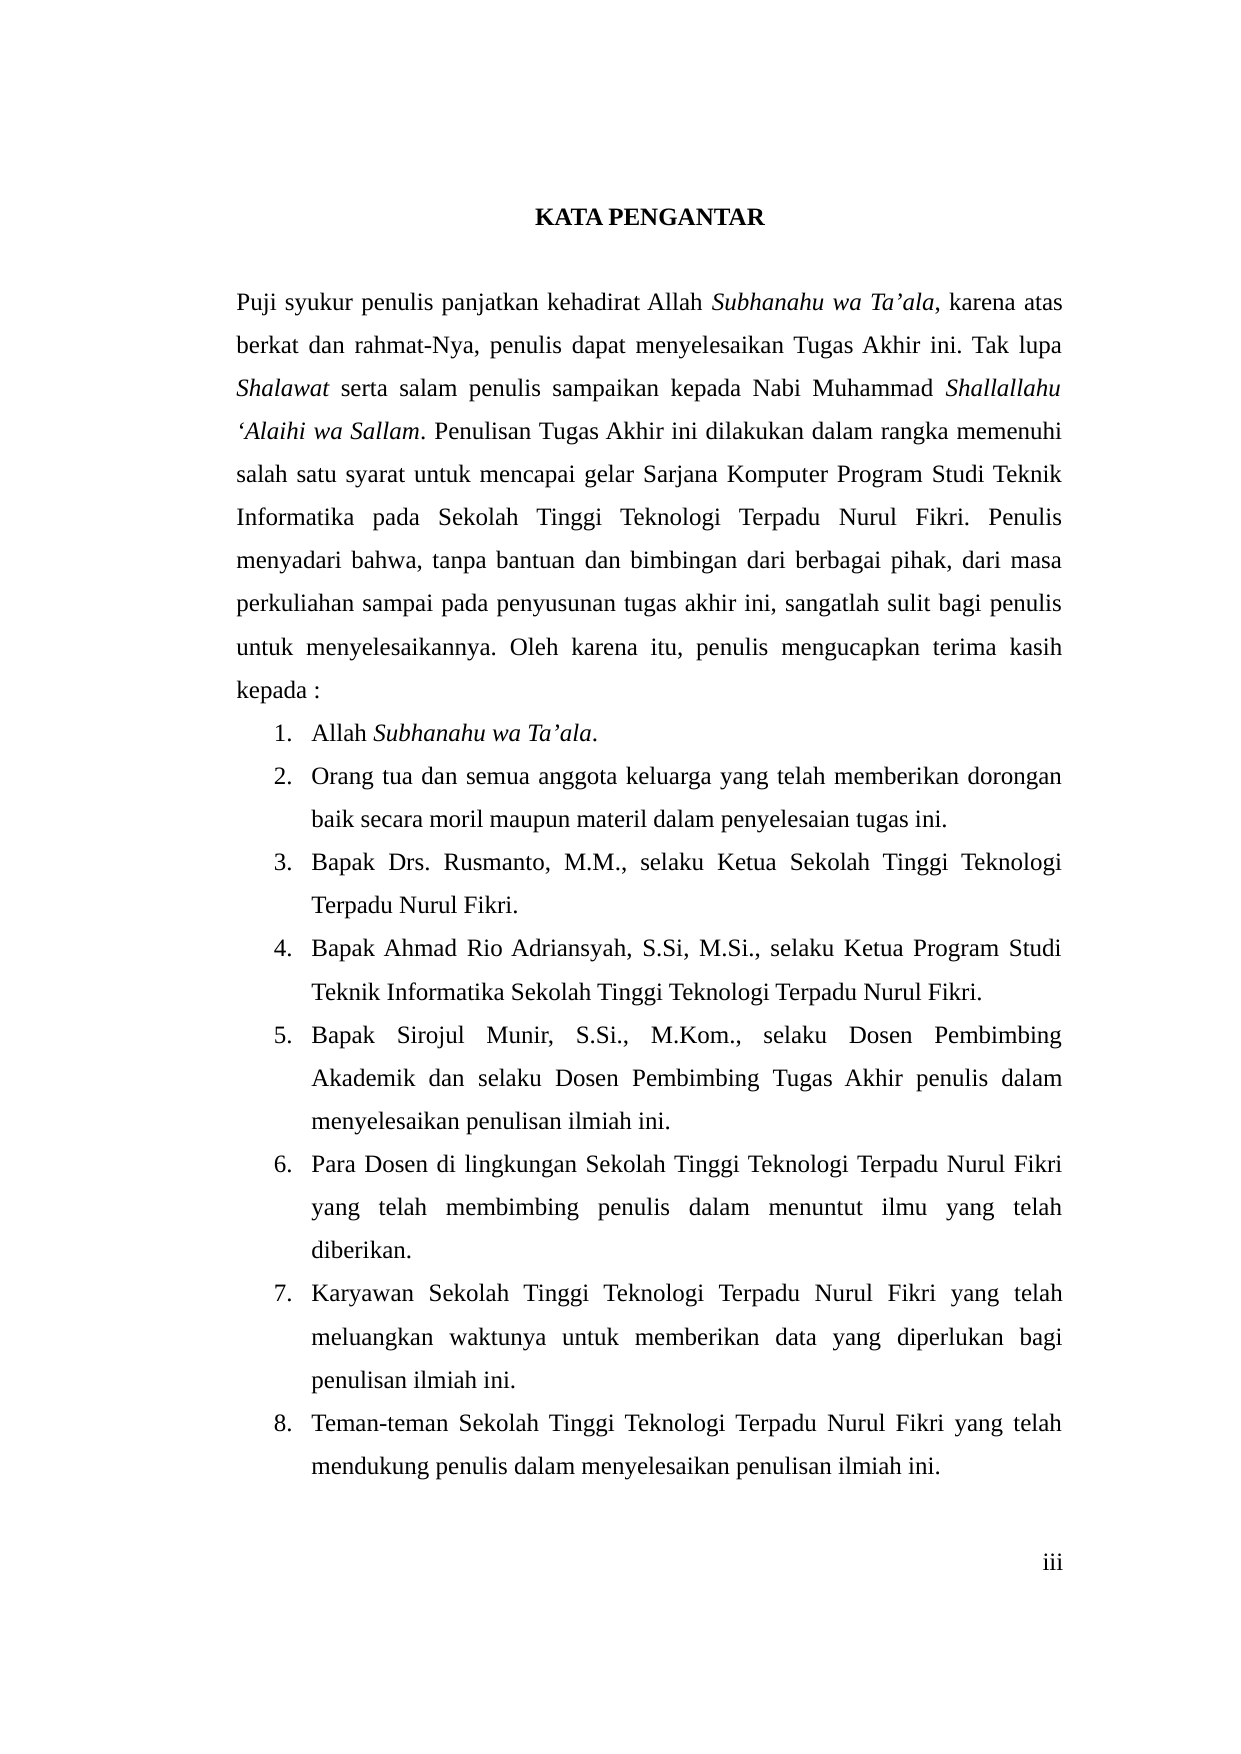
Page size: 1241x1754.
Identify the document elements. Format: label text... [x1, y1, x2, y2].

subtitle KATA PENGANTAR [236, 202, 1063, 231]
list Teman-teman Sekolah Tinggi Teknologi Terpadu Nurul Fikri yang telah mendukung penulis dalam menyelesaikan penulisan ilmiah ini. [274, 1408, 1063, 1480]
list Bapak Ahmad Rio Adriansyah, S.Si, M.Si., selaku Ketua Program Studi Teknik Informatika Sekolah Tinggi Teknologi Terpadu Nurul Fikri. [274, 933, 1063, 1005]
list Orang tua dan semua anggota keluarga yang telah memberikan dorongan baik secara moril maupun materil dalam penyelesaian tugas ini. [274, 761, 1063, 833]
list Para Dosen di lingkungan Sekolah Tinggi Teknologi Terpadu Nurul Fikri yang telah membimbing penulis dalam menuntut ilmu yang telah diberikan. [274, 1149, 1063, 1264]
list Karyawan Sekolah Tinggi Teknologi Terpadu Nurul Fikri yang telah meluangkan waktunya untuk memberikan data yang diperlukan bagi penulisan ilmiah ini. [274, 1278, 1063, 1393]
list Allah Subhanahu wa Ta’ala. [274, 718, 1063, 747]
text Puji syukur penulis panjatkan kehadirat Allah Subhanahu wa Ta’ala, karena atas berkat dan rahmat-Nya, penulis dapat menyelesaikan Tugas Akhir ini. Tak lupa Shalawat serta salam penulis sampaikan kepada Nabi Muhammad Shallallahu ‘Alaihi wa Sallam. Penulisan Tugas Akhir ini dilakukan dalam rangka memenuhi salah satu syarat untuk mencapai gelar Sarjana Komputer Program Studi Teknik Informatika pada Sekolah Tinggi Teknologi Terpadu Nurul Fikri. Penulis menyadari bahwa, tanpa bantuan dan bimbingan dari berbagai pihak, dari masa perkuliahan sampai pada penyusunan tugas akhir ini, sangatlah sulit bagi penulis untuk menyelesaikannya. Oleh karena itu, penulis mengucapkan terima kasih kepada : [236, 287, 1063, 703]
list Bapak Drs. Rusmanto, M.M., selaku Ketua Sekolah Tinggi Teknologi Terpadu Nurul Fikri. [274, 847, 1063, 919]
list Bapak Sirojul Munir, S.Si., M.Kom., selaku Dosen Pembimbing Akademik dan selaku Dosen Pembimbing Tugas Akhir penulis dalam menyelesaikan penulisan ilmiah ini. [274, 1020, 1063, 1135]
